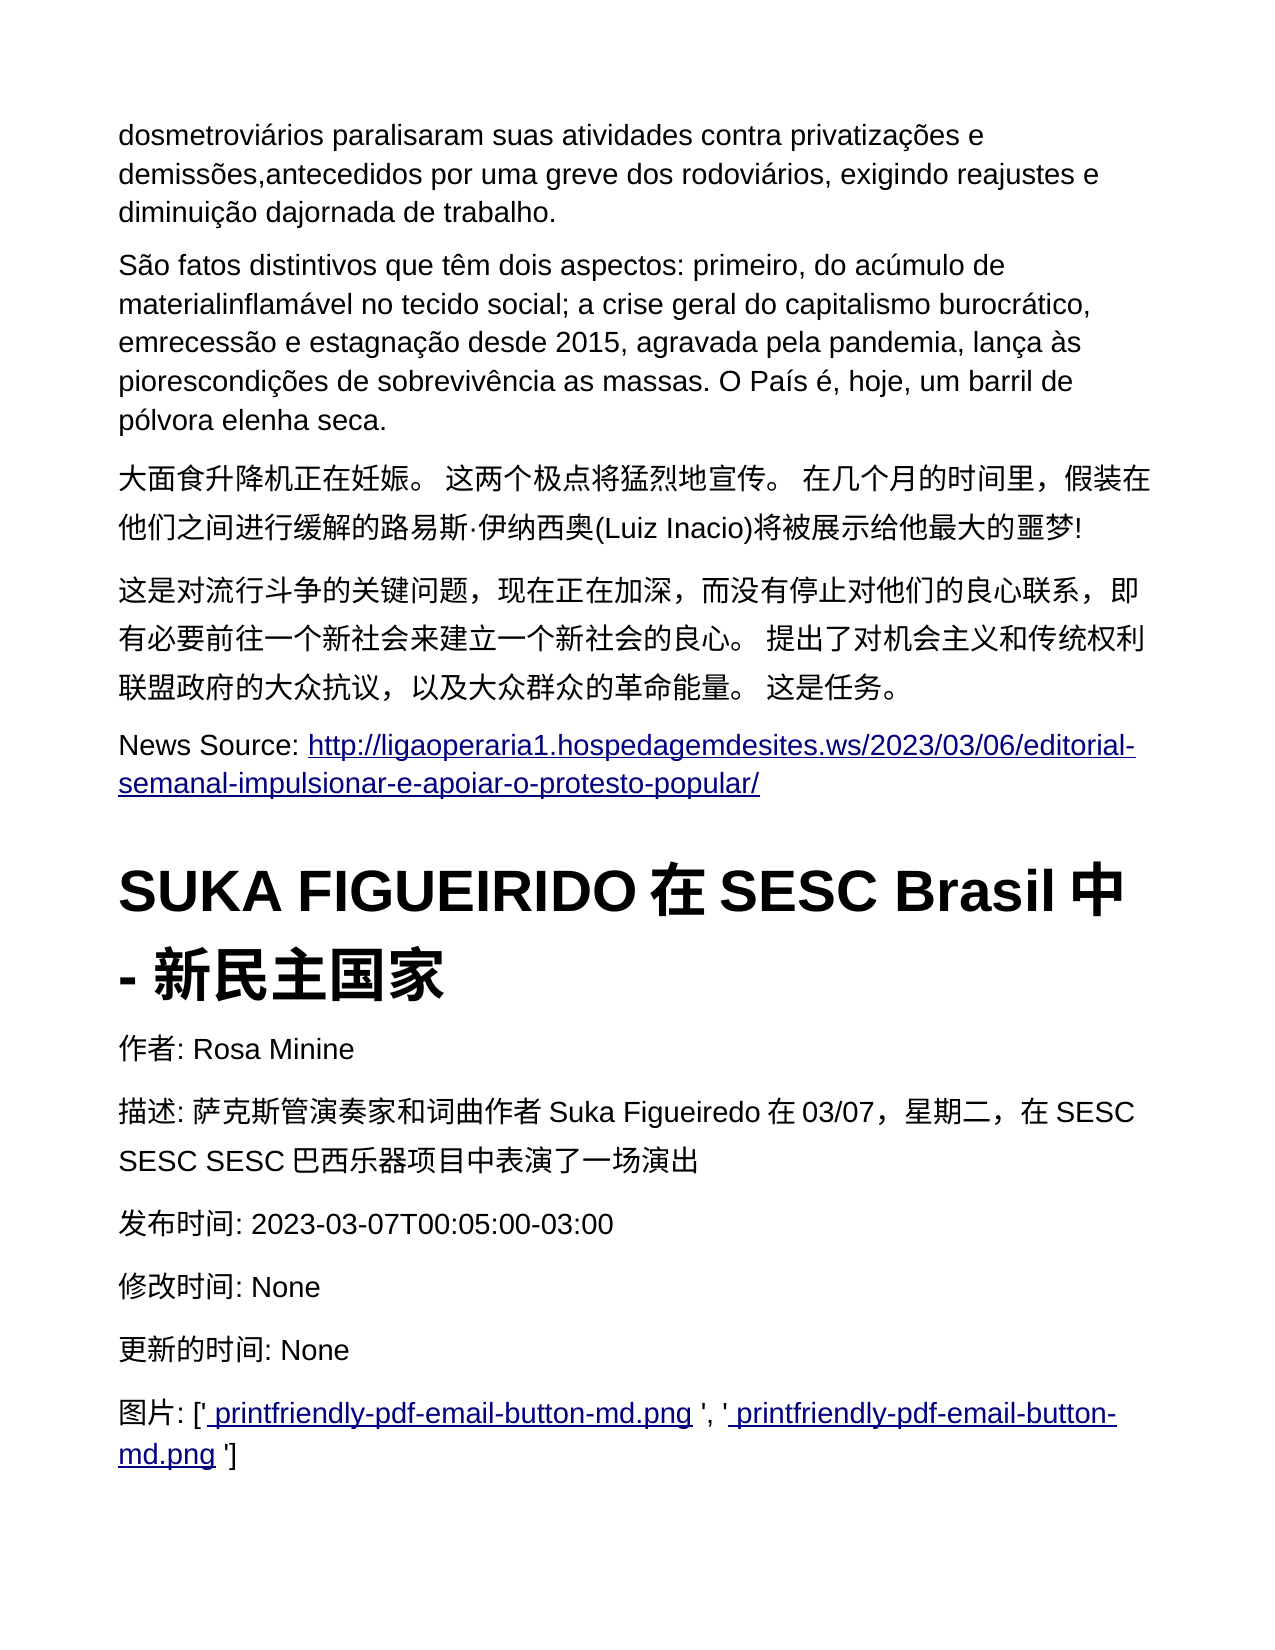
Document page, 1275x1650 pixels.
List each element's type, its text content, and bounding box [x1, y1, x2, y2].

text 这是对流行斗争的关键问题，现在正在加深，而没有停止对他们的良心联系，即有必要前往一个新社会来建立一个新社会的良心。 提出了对机会主义和传统权利联盟政府的大众抗议，以及大众群众的革命能量。 这是任务。 [118, 567, 1157, 707]
subtitle SUKA FIGUEIRIDO在SESC Brasil中 - 新民主国家 [118, 844, 1157, 1013]
text 更新的时间: None [118, 1327, 1157, 1369]
text 修改时间: None [118, 1263, 1157, 1306]
text São fatos distintivos que têm dois aspectos: primeiro, do acúmulo de materialinflamável no tecido social; a crise geral do capitalismo burocrático, emrecessão e estagnação desde 2015, agravada pela pandemia, lança às piorescondições de sobrevivência as massas. O País é, hoje, um barril de pólvora elenha seca. [118, 248, 1157, 436]
text 描述: 萨克斯管演奏家和词曲作者Suka Figueiredo在03/07，星期二，在SESC SESC SESC巴西乐器项目中表演了一场演出 [118, 1089, 1157, 1179]
text 发布时间: 2023-03-07T00:05:00-03:00 [118, 1200, 1157, 1243]
text 作者: Rosa Minine [118, 1026, 1157, 1068]
text News Source: http://ligaoperaria1.hospedagemdesites.ws/2023/03/06/editorial-semanal-impulsionar-e-apoiar-o-protesto-popular/ [118, 727, 1157, 799]
text dosmetroviários paralisaram suas atividades contra privatizações e demissões,antecedidos por uma greve dos rodoviários, exigindo reajustes e diminuição dajornada de trabalho. [118, 118, 1157, 229]
text 大面食升降机正在妊娠。 这两个极点将猛烈地宣传。 在几个月的时间里，假装在他们之间进行缓解的路易斯·伊纳西奥(Luiz Inacio)将被展示给他最大的噩梦! [118, 456, 1157, 546]
text 图片: [' printfriendly-pdf-email-button-md.png ', ' printfriendly-pdf-email-button-md.png '] [118, 1390, 1157, 1471]
